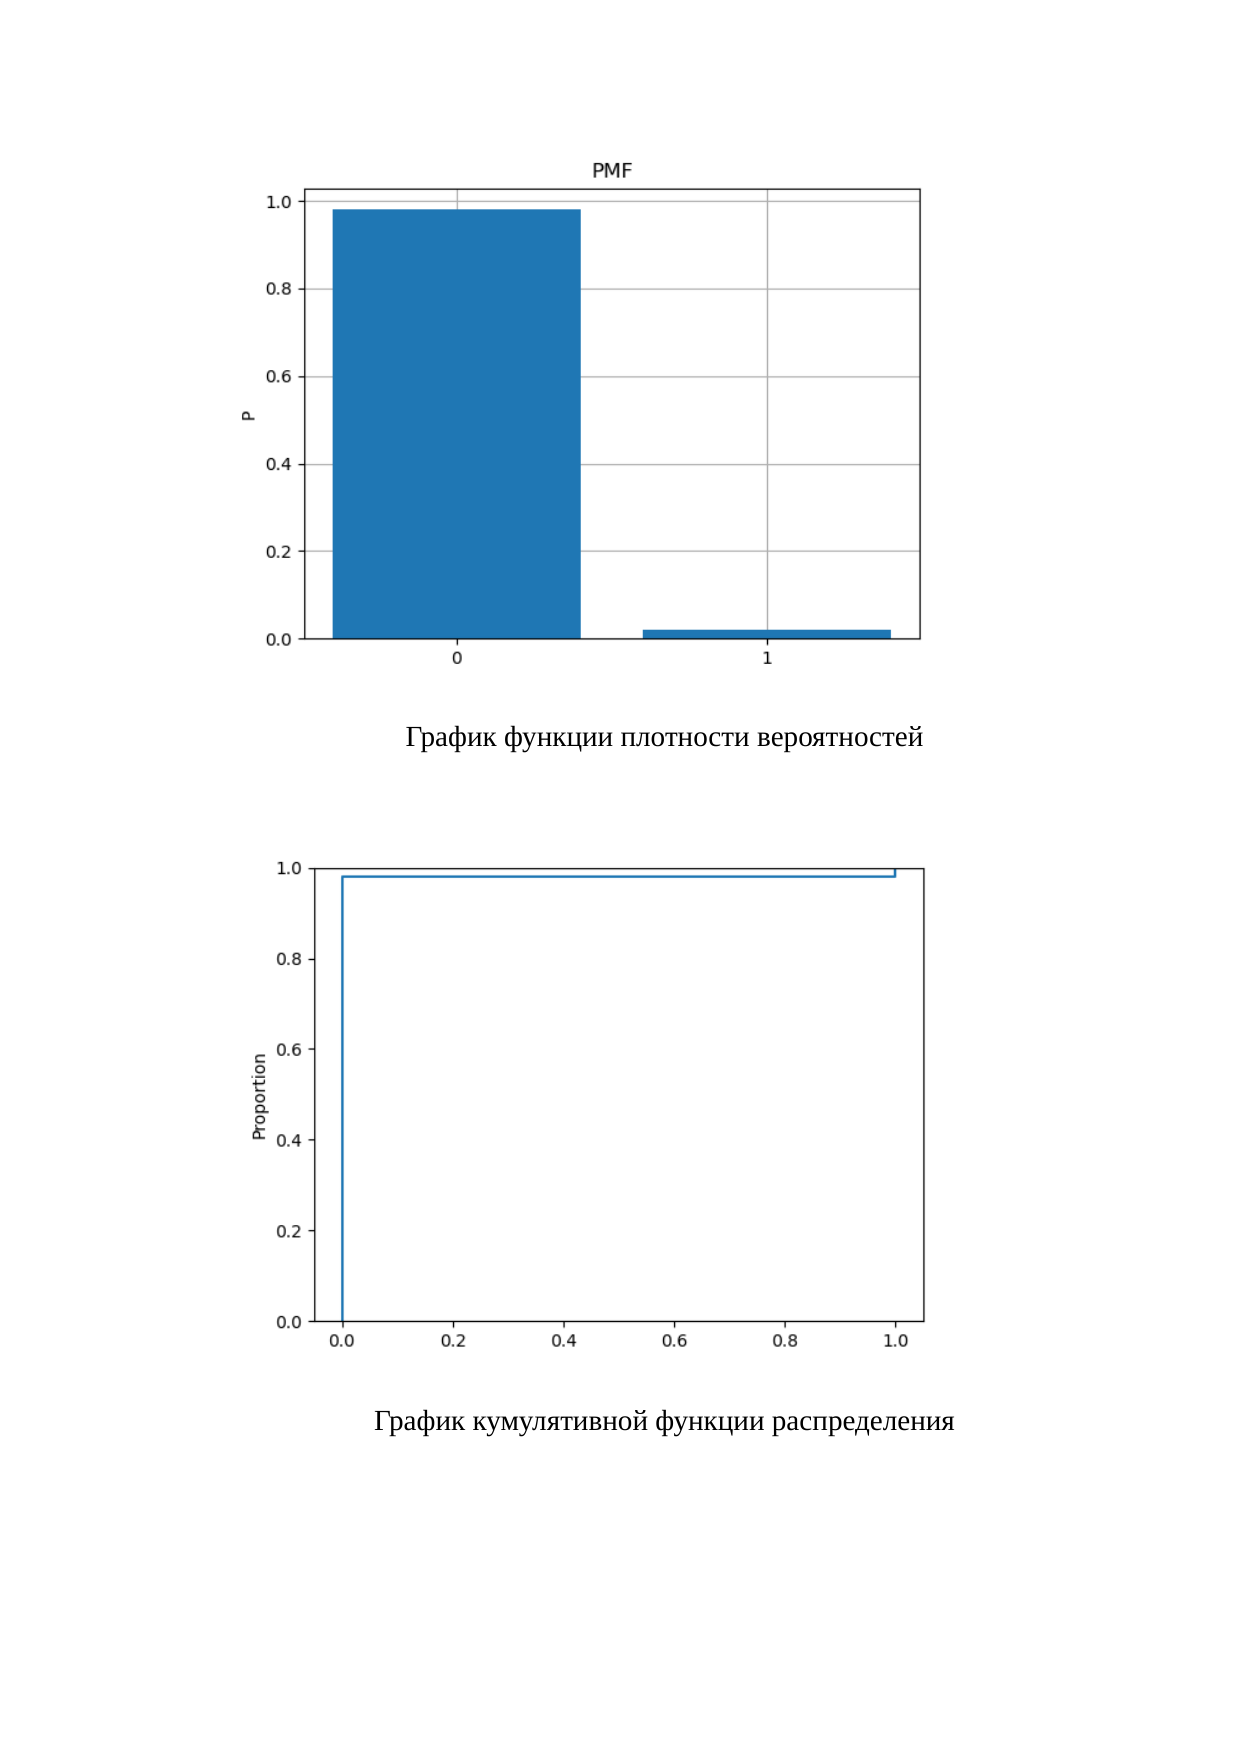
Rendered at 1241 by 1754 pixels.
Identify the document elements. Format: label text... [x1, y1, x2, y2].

text График функции плотности вероятностей [177, 118, 1152, 753]
picture [205, 118, 999, 703]
picture [216, 797, 1002, 1386]
text График кумулятивной функции распределения [177, 770, 1152, 1436]
